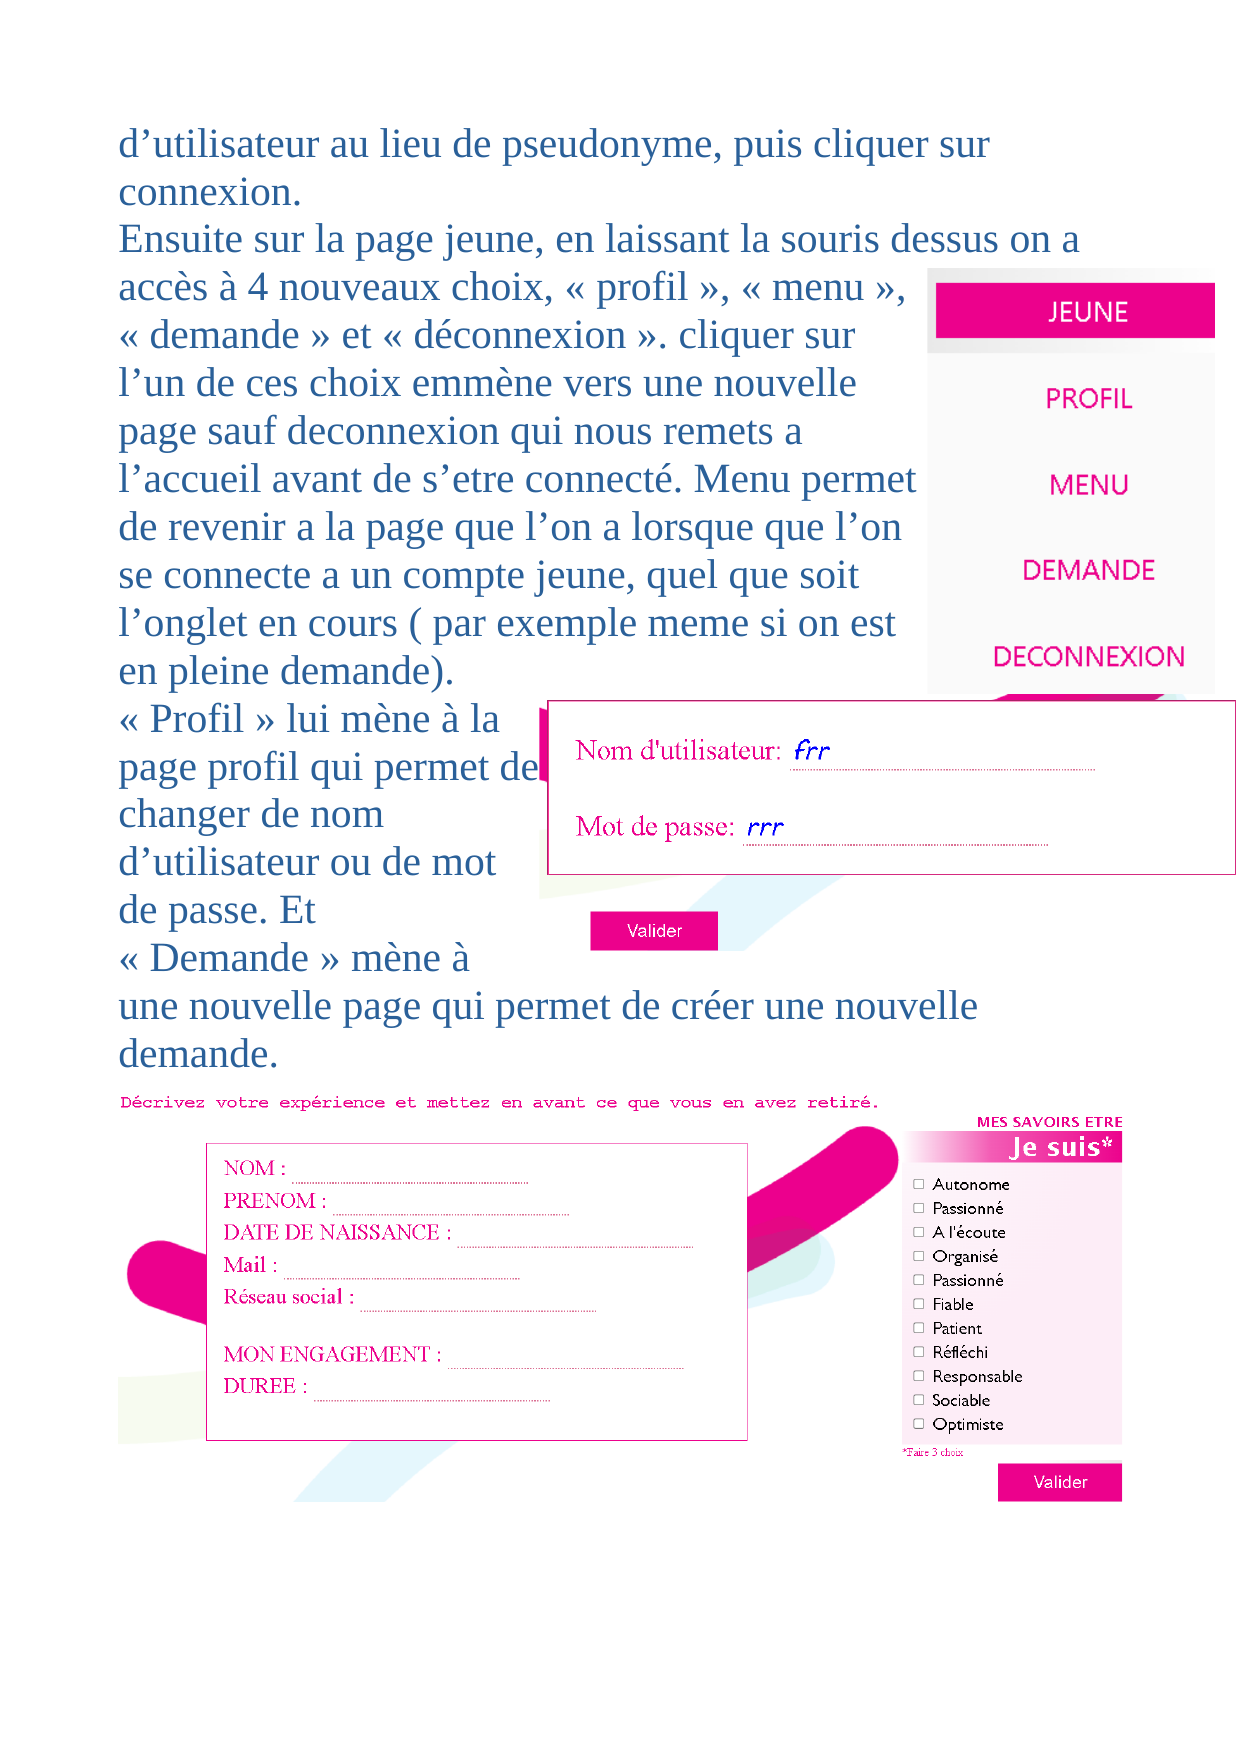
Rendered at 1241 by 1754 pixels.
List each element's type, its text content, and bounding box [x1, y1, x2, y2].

text d’utilisateur au lieu de pseudonyme, puis cliquer sur connexion. [118, 118, 1122, 214]
picture [118, 1091, 1123, 1502]
text Ensuite sur la page jeune, en laissant la souris dessus on a accès à 4 nouveaux choix, « profil », « menu », « demande » et « déconnexion ». cliquer sur l’un de ces choix emmène vers une nouvelle page sauf deconnexion qui nous remets a l’accueil avant de s’etre connecté. Menu permet de revenir a la page que l’on a lorsque que l’on se connecte a un compte jeune, quel que soit l’onglet en cours ( par exemple meme si on est en pleine demande). [118, 214, 1122, 693]
picture [539, 268, 1240, 951]
text « Profil » lui mène à la page profil qui permet de changer de nom d’utilisateur ou de mot de passe. Et « Demande » mène à une nouvelle page qui permet de créer une nouvelle demande. [118, 693, 1122, 1076]
